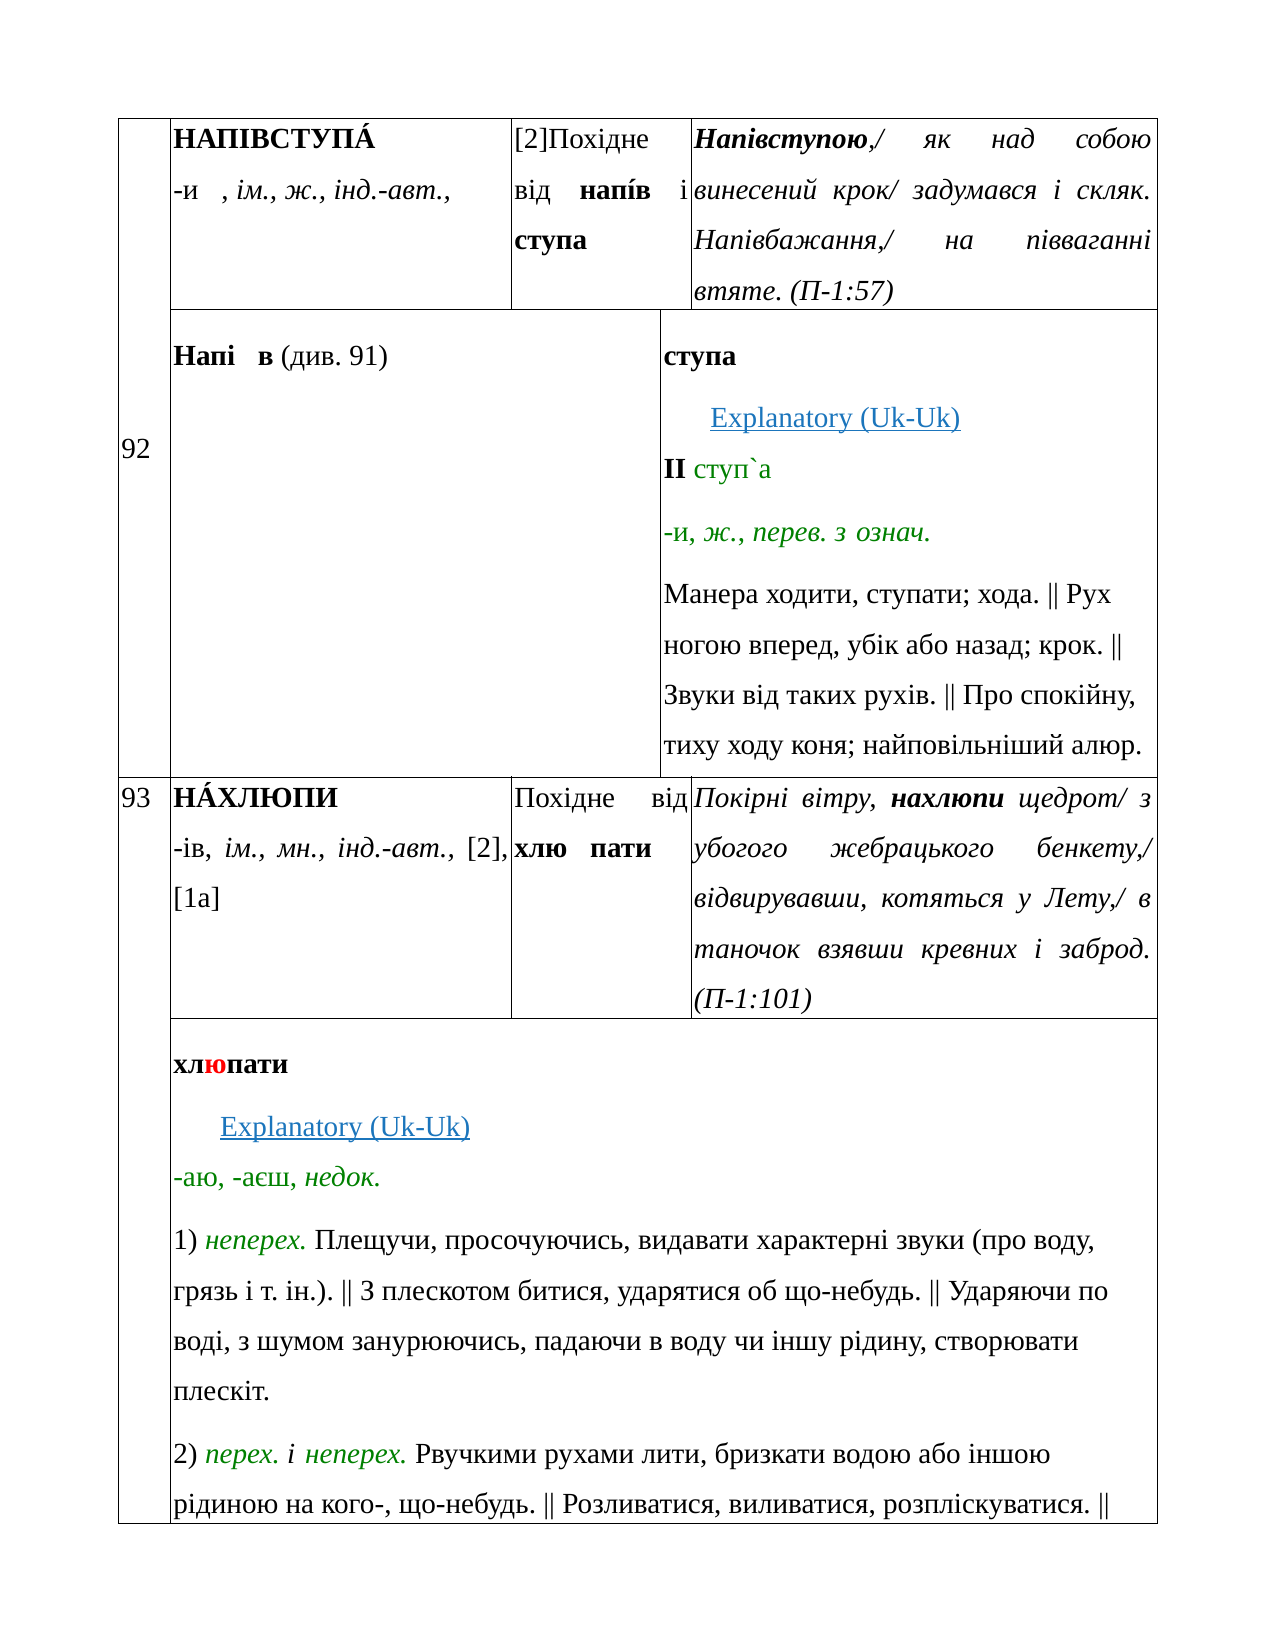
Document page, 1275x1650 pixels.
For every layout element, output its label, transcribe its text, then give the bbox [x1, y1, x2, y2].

table_cell Напівступою,/ як над собою винесений крок/ задумався і скляк. Напівбажання,/ на півваганні втяте. (П-1:57) [692, 119, 1157, 309]
table_cell Покірні вітру, нахлюпи щедрот/ з убогого жебрацького бенкету,/ відвирувавши, котяться у Лету,/ в таночок взявши кревних і заброд.(П-1:101) [692, 778, 1157, 1018]
table_cell Напівступá -и, ім., ж., інд.-авт., [171, 119, 511, 309]
table_cell [2]Похідне від напíв і ступа [512, 119, 691, 309]
table_cell хлюпати Explanatory (Uk-Uk) -аю, -аєш, недок. 1) неперех. Плещучи, просочуючись, видавати характерні звуки (про воду, грязь і т. ін.). || З плескотом битися, ударятися об що-небудь. || Ударяючи по воді, з шумом занурюючись, падаючи в воду чи іншу рідину, створювати плескіт. 2) перех. і неперех. Рвучкими рухами лити, бризкати водою або іншою рідиною на кого-, що-небудь. || Розливатися, виливатися, розпліскуватися. || [171, 1019, 1157, 1523]
table_cell ступа Explanatory (Uk-Uk) II ступ`а -и, ж., перев. з означ. Манера ходити, ступати; хода. || Рух ногою вперед, убік або назад; крок. || Звуки від таких рухів. || Про спокійну, тиху ходу коня; найповільніший алюр. [661, 310, 1157, 776]
table_cell Похідне від хлюпати [512, 778, 691, 1018]
table_cell Нáхлюпи -ів, ім., мн., інд.-авт., [2], [1а] [171, 778, 511, 1018]
table_cell Напів (див. 91) [171, 310, 660, 776]
table_cell 93 [119, 778, 170, 1523]
table_cell 92 [119, 119, 170, 776]
